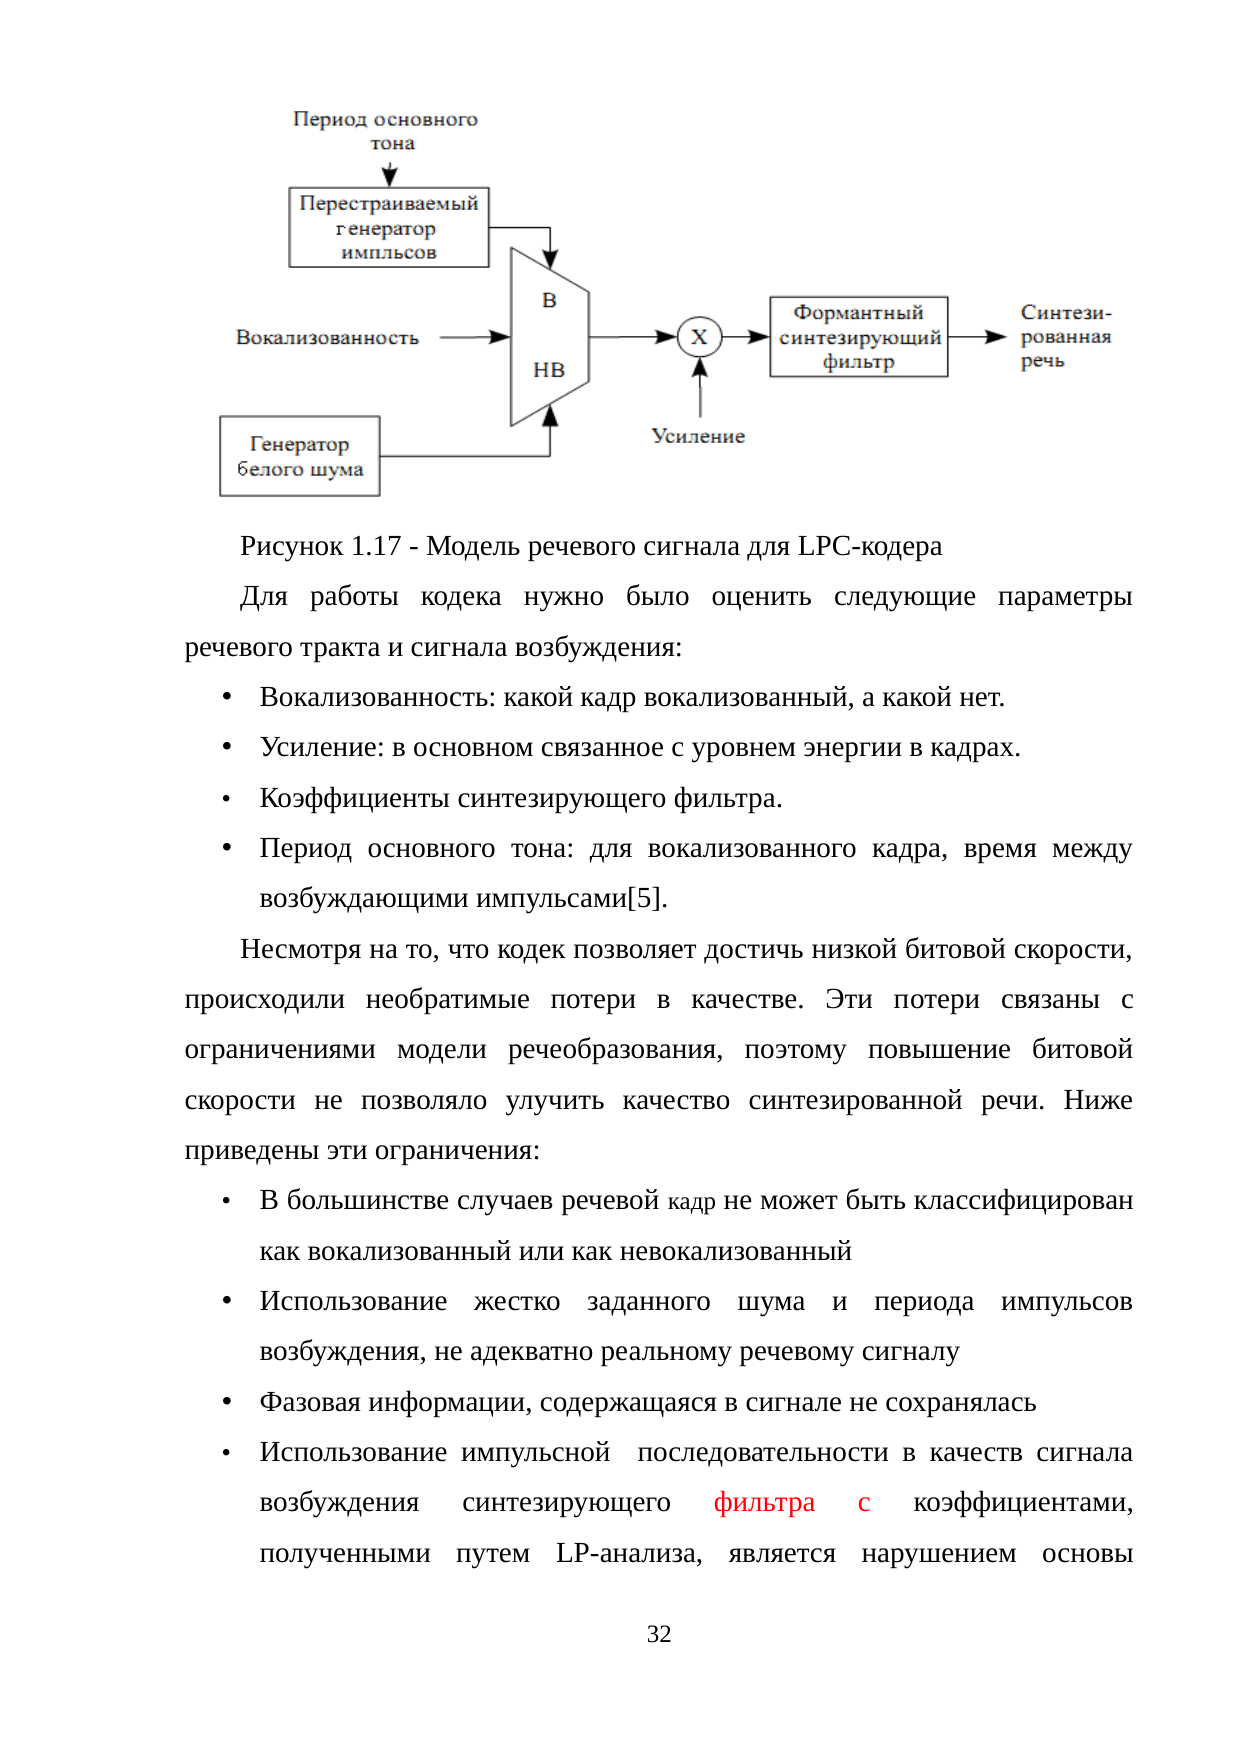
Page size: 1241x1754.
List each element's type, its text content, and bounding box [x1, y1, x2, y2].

list Фазовая информации, содержащаяся в сигнале не сохранялась [222, 1384, 1134, 1417]
list Период основного тона: для вокализованного кадра, время между возбуждающими импульсами[5]. [222, 830, 1134, 914]
list Использование жестко заданного шума и периода импульсов возбуждения, не адекватно реальному речевому сигналу [222, 1283, 1134, 1367]
list Коэффициенты синтезирующего фильтра. [222, 780, 1134, 813]
list Использование импульсной последовательности в качеств сигнала возбуждения синтезирующего фильтра с коэффициентами, полученными путем LP-анализа, является нарушением основы [222, 1434, 1134, 1568]
list В большинстве случаев речевой кадр не может быть классифицирован как вокализованный или как невокализованный [222, 1182, 1134, 1266]
text Для работы кодека нужно было оценить следующие параметры речевого тракта и сигнала возбуждения: [184, 578, 1134, 662]
list Усиление: в основном связанное с уровнем энергии в кадрах. [222, 729, 1134, 763]
list Вокализованность: какой кадр вокализованный, а какой нет. [222, 679, 1134, 713]
text Несмотря на то, что кодек позволяет достичь низкой битовой скорости, происходили необратимые потери в качестве. Эти потери связаны с ограничениями модели речеобразования, поэтому повышение битовой скорости не позволяло улучить качество синтезированной речи. Ниже приведены эти ограничения: [184, 931, 1134, 1166]
text Рисунок 1.17 - Модель речевого сигнала для LPC-кодера [184, 106, 1134, 562]
